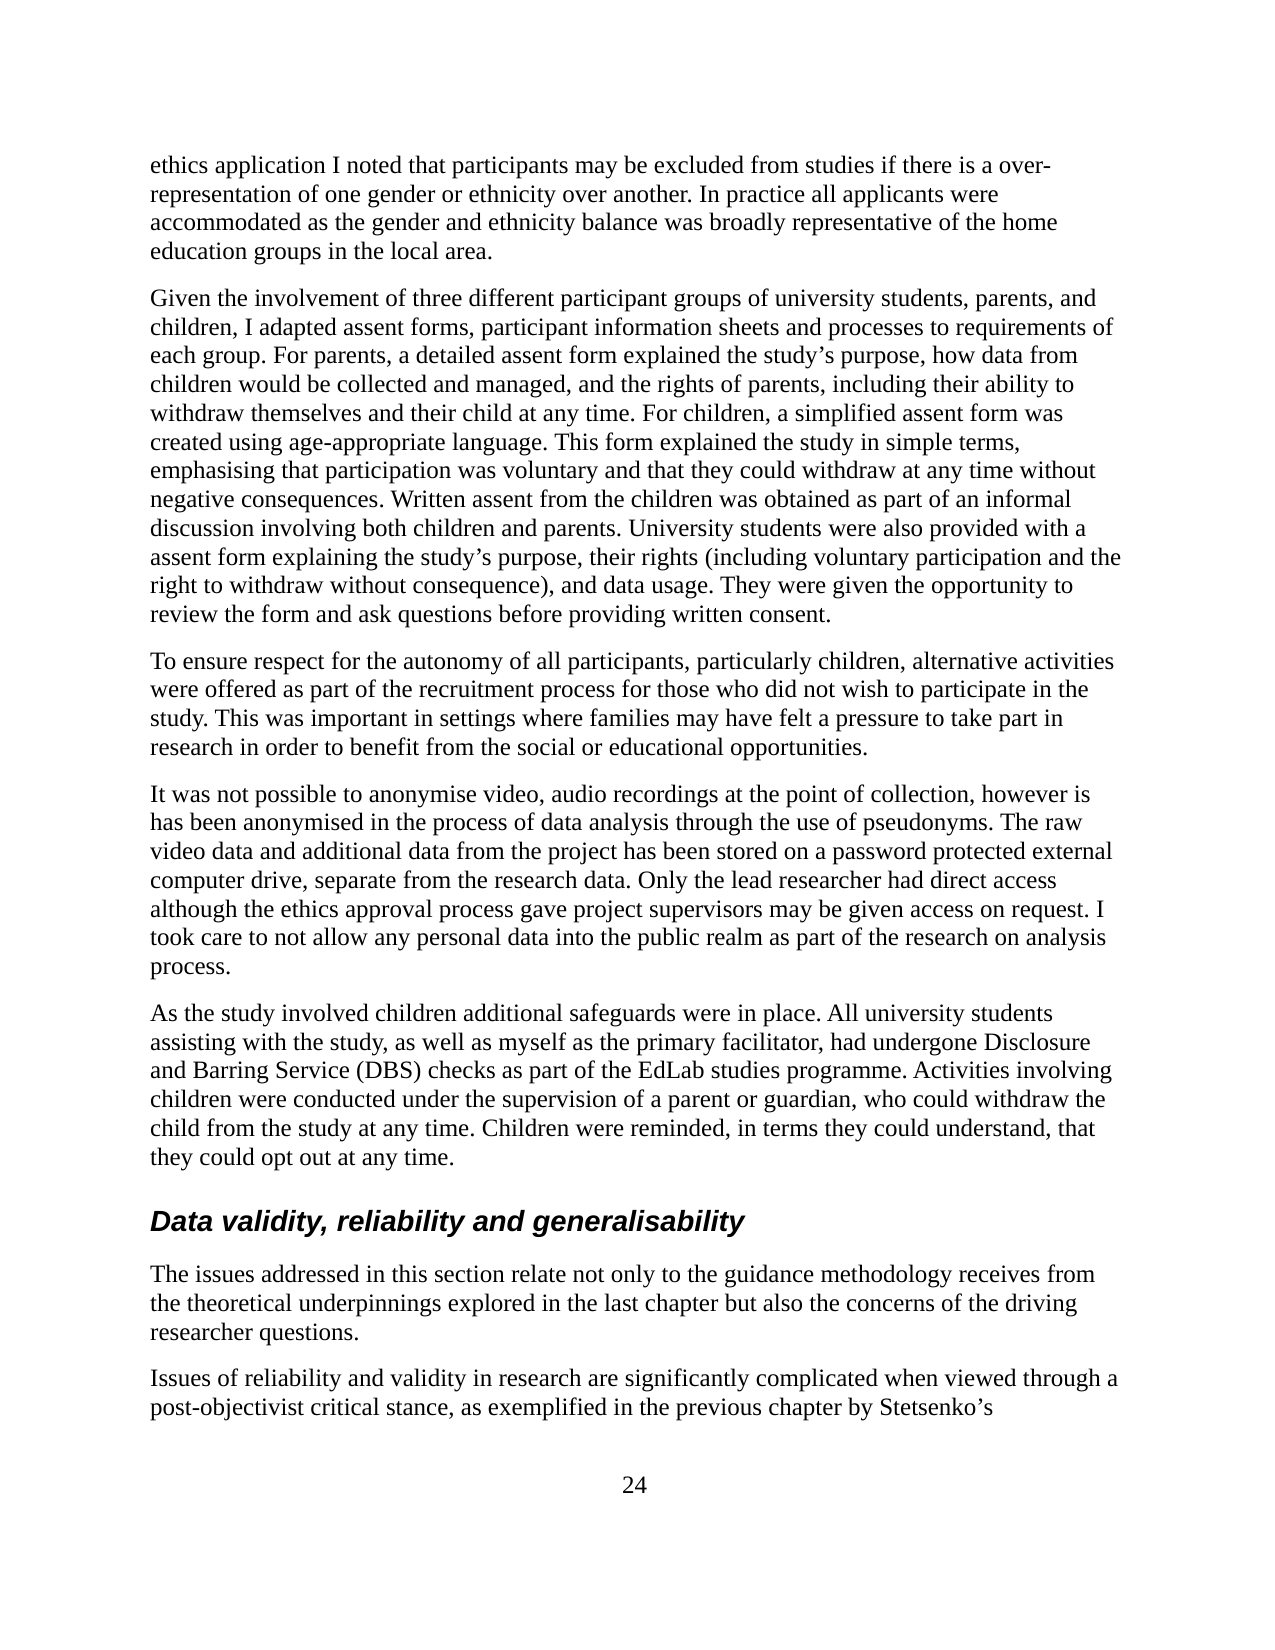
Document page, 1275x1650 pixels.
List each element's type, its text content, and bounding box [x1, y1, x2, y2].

subtitle Data validity, reliability and generalisability [150, 1204, 1125, 1238]
text The issues addressed in this section relate not only to the guidance methodology receives from the theoretical underpinnings explored in the last chapter but also the concerns of the driving researcher questions. [150, 1259, 1125, 1346]
text To ensure respect for the autonomy of all participants, particularly children, alternative activities were offered as part of the recruitment process for those who did not wish to participate in the study. This was important in settings where families may have felt a pressure to take part in research in order to benefit from the social or educational opportunities. [150, 646, 1125, 761]
text Issues of reliability and validity in research are significantly complicated when viewed through a post-objectivist critical stance, as exemplified in the previous chapter by Stetsenko’s [150, 1363, 1125, 1421]
text It was not possible to anonymise video, audio recordings at the point of collection, however is has been anonymised in the process of data analysis through the use of pseudonyms. The raw video data and additional data from the project has been stored on a password protected external computer drive, separate from the research data. Only the lead researcher had direct access although the ethics approval process gave project supervisors may be given access on request. I took care to not allow any personal data into the public realm as part of the research on analysis process. [150, 779, 1125, 980]
text Given the involvement of three different participant groups of university students, parents, and children, I adapted assent forms, participant information sheets and processes to requirements of each group. For parents, a detailed assent form explained the study’s purpose, how data from children would be collected and managed, and the rights of parents, including their ability to withdraw themselves and their child at any time. For children, a simplified assent form was created using age-appropriate language. This form explained the study in simple terms, emphasising that participation was voluntary and that they could withdraw at any time without negative consequences. Written assent from the children was obtained as part of an informal discussion involving both children and parents. University students were also provided with a assent form explaining the study’s purpose, their rights (including voluntary participation and the right to withdraw without consequence), and data usage. They were given the opportunity to review the form and ask questions before providing written consent. [150, 283, 1125, 628]
text As the study involved children additional safeguards were in place. All university students assisting with the study, as well as myself as the primary facilitator, had undergone Disclosure and Barring Service (DBS) checks as part of the EdLab studies programme. Activities involving children were conducted under the supervision of a parent or guardian, who could withdraw the child from the study at any time. Children were reminded, in terms they could understand, that they could opt out at any time. [150, 998, 1125, 1170]
text ethics application I noted that participants may be excluded from studies if there is a over-representation of one gender or ethnicity over another. In practice all applicants were accommodated as the gender and ethnicity balance was broadly representative of the home education groups in the local area. [150, 150, 1125, 265]
